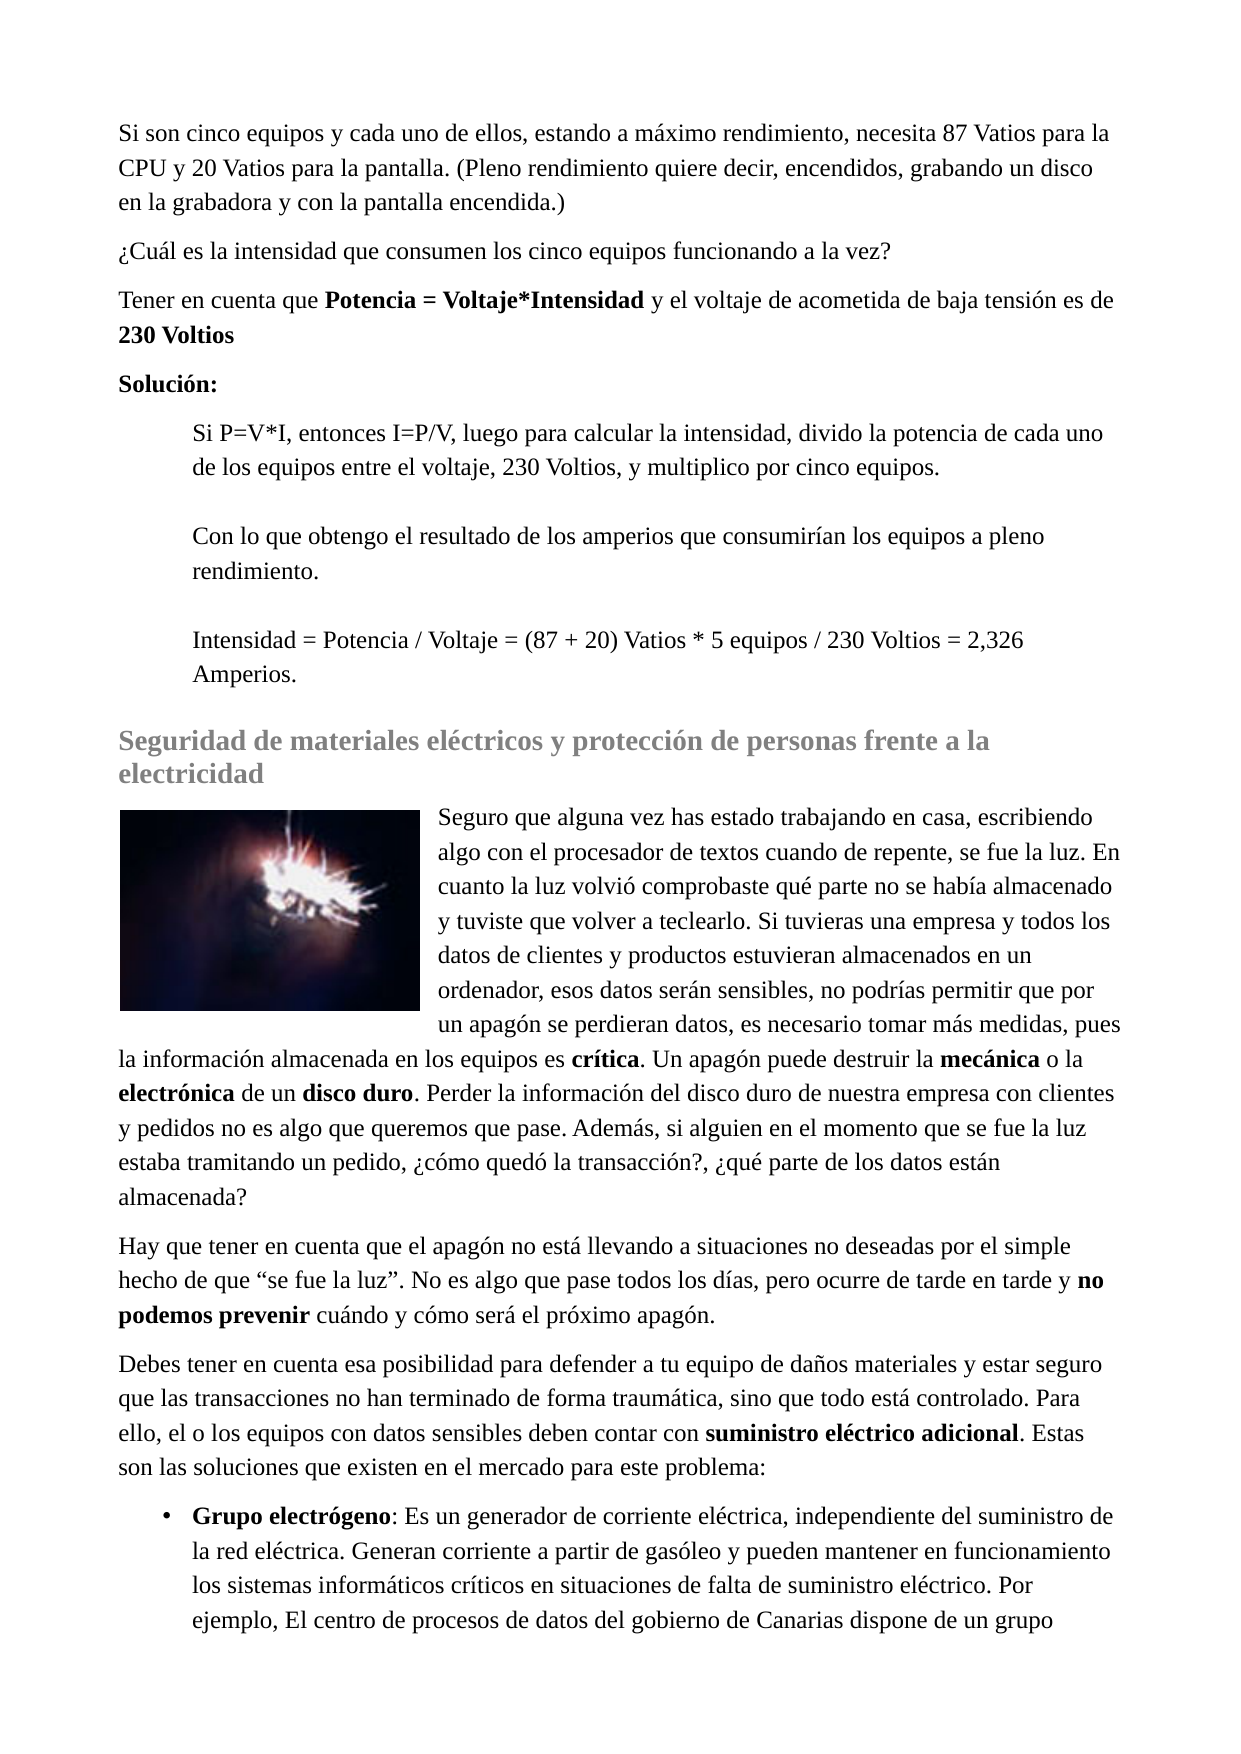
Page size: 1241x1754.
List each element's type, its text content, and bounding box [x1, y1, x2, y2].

text Si P=V*I, entonces I=P/V, luego para calcular la intensidad, divido la potencia de cada uno de los equipos entre el voltaje, 230 Voltios, y multiplico por cinco equipos. Con lo que obtengo el resultado de los amperios que consumirían los equipos a pleno rendimiento. Intensidad = Potencia / Voltaje = (87 + 20) Vatios * 5 equipos / 230 Voltios = 2,326 Amperios. [192, 418, 1122, 688]
text ¿Cuál es la intensidad que consumen los cinco equipos funcionando a la vez? [118, 236, 1122, 265]
list Grupo electrógeno: Es un generador de corriente eléctrica, independiente del suministro de la red eléctrica. Generan corriente a partir de gasóleo y pueden mantener en funcionamiento los sistemas informáticos críticos en situaciones de falta de suministro eléctrico. Por ejemplo, El centro de procesos de datos del gobierno de Canarias dispone de un grupo [162, 1501, 1122, 1633]
text Solución: [118, 369, 1122, 397]
subtitle Seguridad de materiales eléctricos y protección de personas frente a la electricidad [118, 723, 1122, 790]
text Debes tener en cuenta esa posibilidad para defender a tu equipo de daños materiales y estar seguro que las transacciones no han terminado de forma traumática, sino que todo está controlado. Para ello, el o los equipos con datos sensibles deben contar con suministro eléctrico adicional. Estas son las soluciones que existen en el mercado para este problema: [118, 1349, 1122, 1481]
picture [120, 810, 420, 1011]
text Si son cinco equipos y cada uno de ellos, estando a máximo rendimiento, necesita 87 Vatios para la CPU y 20 Vatios para la pantalla. (Pleno rendimiento quiere decir, encendidos, grabando un disco en la grabadora y con la pantalla encendida.) [118, 118, 1122, 216]
text Tener en cuenta que Potencia = Voltaje*Intensidad y el voltaje de acometida de baja tensión es de 230 Voltios [118, 285, 1122, 348]
text Hay que tener en cuenta que el apagón no está llevando a situaciones no deseadas por el simple hecho de que “se fue la luz”. No es algo que pase todos los días, pero ocurre de tarde en tarde y no podemos prevenir cuándo y cómo será el próximo apagón. [118, 1231, 1122, 1328]
text Seguro que alguna vez has estado trabajando en casa, escribiendo algo con el procesador de textos cuando de repente, se fue la luz. En cuanto la luz volvió comprobaste qué parte no se había almacenado y tuviste que volver a teclearlo. Si tuvieras una empresa y todos los datos de clientes y productos estuvieran almacenados en un ordenador, esos datos serán sensibles, no podrías permitir que por un apagón se perdieran datos, es necesario tomar más medidas, pues la información almacenada en los equipos es crítica. Un apagón puede destruir la mecánica o la electrónica de un disco duro. Perder la información del disco duro de nuestra empresa con clientes y pedidos no es algo que queremos que pase. Además, si alguien en el momento que se fue la luz estaba tramitando un pedido, ¿cómo quedó la transacción?, ¿qué parte de los datos están almacenada? [118, 802, 1122, 1210]
